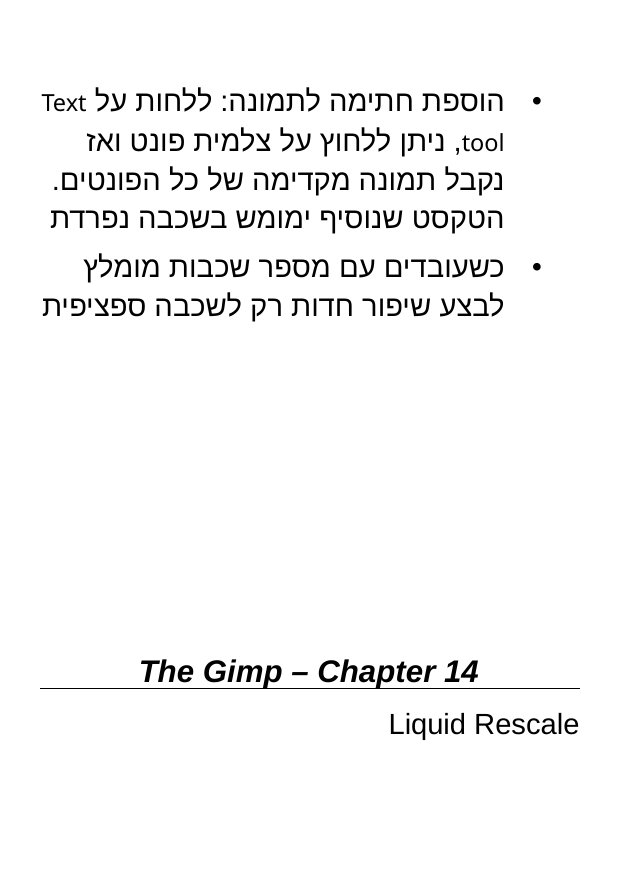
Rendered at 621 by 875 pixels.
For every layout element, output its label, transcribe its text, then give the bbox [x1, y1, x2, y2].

subtitle The Gimp – Chapter 14 [40, 653, 580, 688]
list הוספת חתימה לתמונה: ללחות על Text tool, ניתן ללחוץ על צלמית פונט ואז נקבל תמונה מקדימה של כל הפונטים. הטקסט שנוסיף ימומש בשכבה נפרדת [40, 84, 542, 235]
text Liquid Rescale [40, 707, 580, 740]
list כשעובדים עם מספר שכבות מומלץ לבצע שיפור חדות רק לשכבה ספציפית [40, 250, 542, 322]
